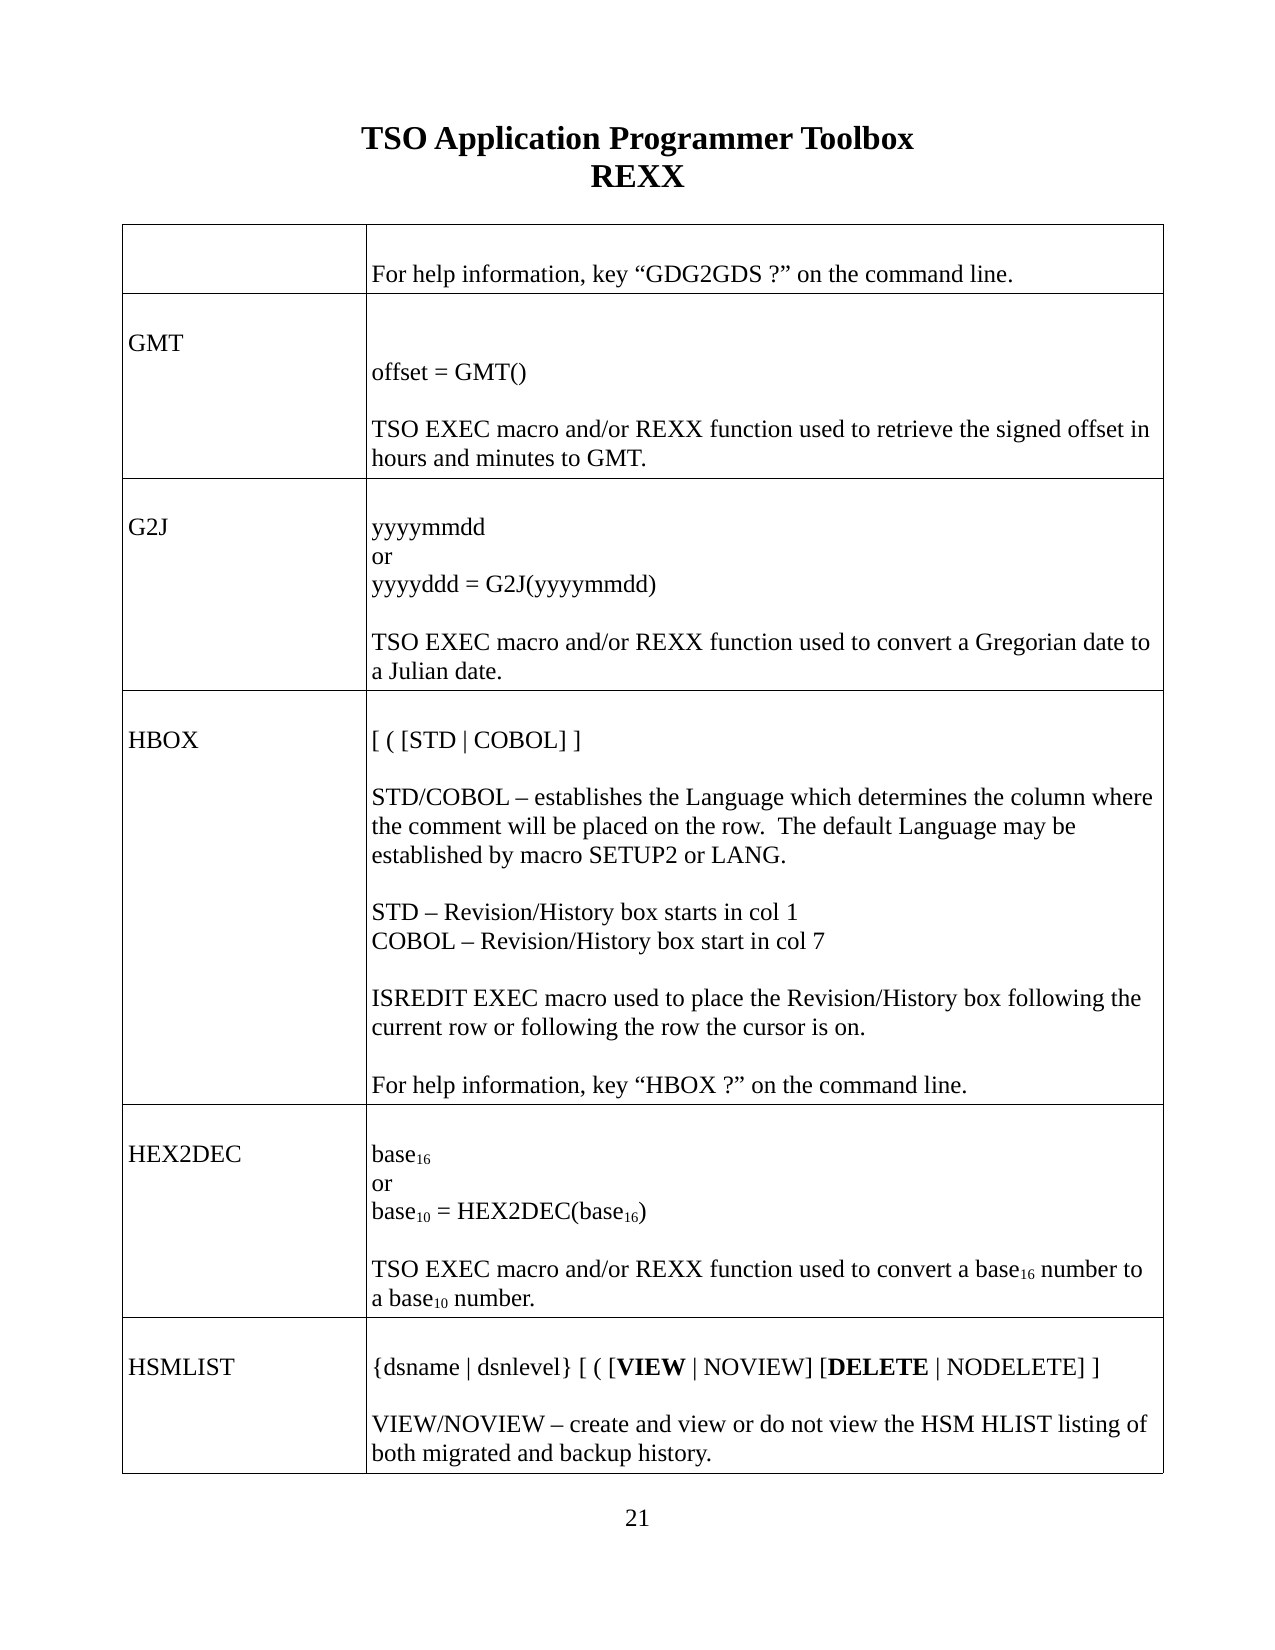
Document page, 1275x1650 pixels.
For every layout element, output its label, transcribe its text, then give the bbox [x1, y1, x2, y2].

table_cell offset = GMT() TSO EXEC macro and/or REXX function used to retrieve the signed offset in hours and minutes to GMT. [367, 294, 1163, 477]
table_cell For help information, key “GDG2GDS ?” on the command line. [367, 225, 1163, 293]
table_cell [ ( [STD | COBOL] ] STD/COBOL – establishes the Language which determines the column where the comment will be placed on the row. The default Language may be established by macro SETUP2 or LANG. STD – Revision/History box starts in col 1 COBOL – Revision/History box start in col 7 ISREDIT EXEC macro used to place the Revision/History box following the current row or following the row the cursor is on. For help information, key “HBOX ?” on the command line. [367, 691, 1163, 1104]
table_cell GMT [123, 294, 366, 477]
table_cell HBOX [123, 691, 366, 1104]
table_cell yyyymmdd or yyyyddd = G2J(yyyymmdd) TSO EXEC macro and/or REXX function used to convert a Gregorian date to a Julian date. [367, 479, 1163, 690]
table_cell G2J [123, 479, 366, 690]
table_cell HSMLIST [123, 1318, 366, 1472]
table_cell base16 or base10 = HEX2DEC(base16) TSO EXEC macro and/or REXX function used to convert a base16 number to a base10 number. [367, 1105, 1163, 1317]
table_cell HEX2DEC [123, 1105, 366, 1317]
table_cell [123, 225, 366, 293]
table_cell {dsname | dsnlevel} [ ( [VIEW | NOVIEW] [DELETE | NODELETE] ] VIEW/NOVIEW – create and view or do not view the HSM HLIST listing of both migrated and backup history. [367, 1318, 1163, 1472]
